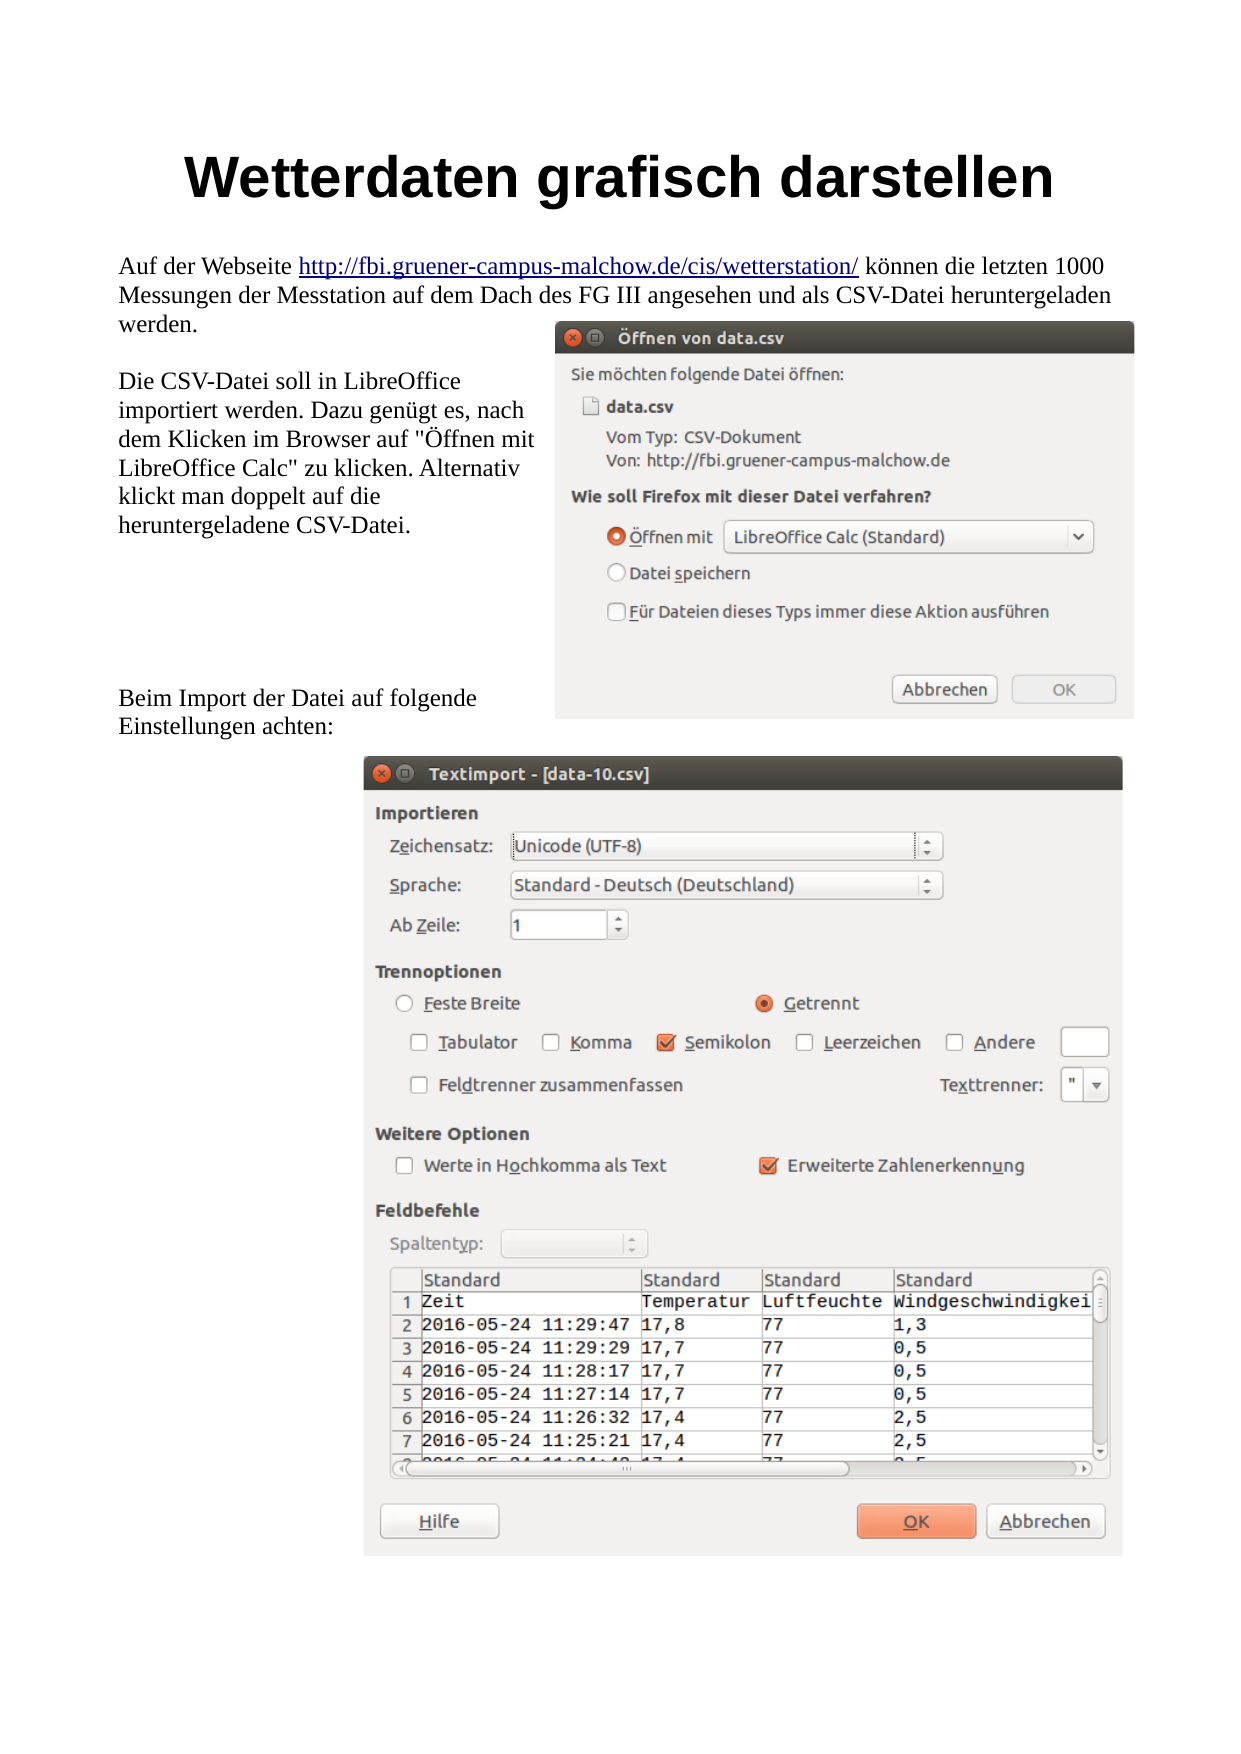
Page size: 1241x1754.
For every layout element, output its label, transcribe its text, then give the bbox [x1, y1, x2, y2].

picture [555, 321, 1135, 719]
picture [363, 756, 1123, 1556]
text Auf der Webseite http://fbi.gruener-campus-malchow.de/cis/wetterstation/ können die letzten 1000 Messungen der Messtation auf dem Dach des FG III angesehen und als CSV-Datei heruntergeladen werden. [118, 251, 1122, 338]
text Die CSV-Datei soll in LibreOffice importiert werden. Dazu genügt es, nach dem Klicken im Browser auf "Öffnen mit LibreOffice Calc" zu klicken. Alternativ klickt man doppelt auf die heruntergeladene CSV-Datei. [118, 366, 555, 539]
text Beim Import der Datei auf folgende Einstellungen achten: [118, 683, 1122, 740]
title Wetterdaten grafisch darstellen [118, 143, 1122, 210]
